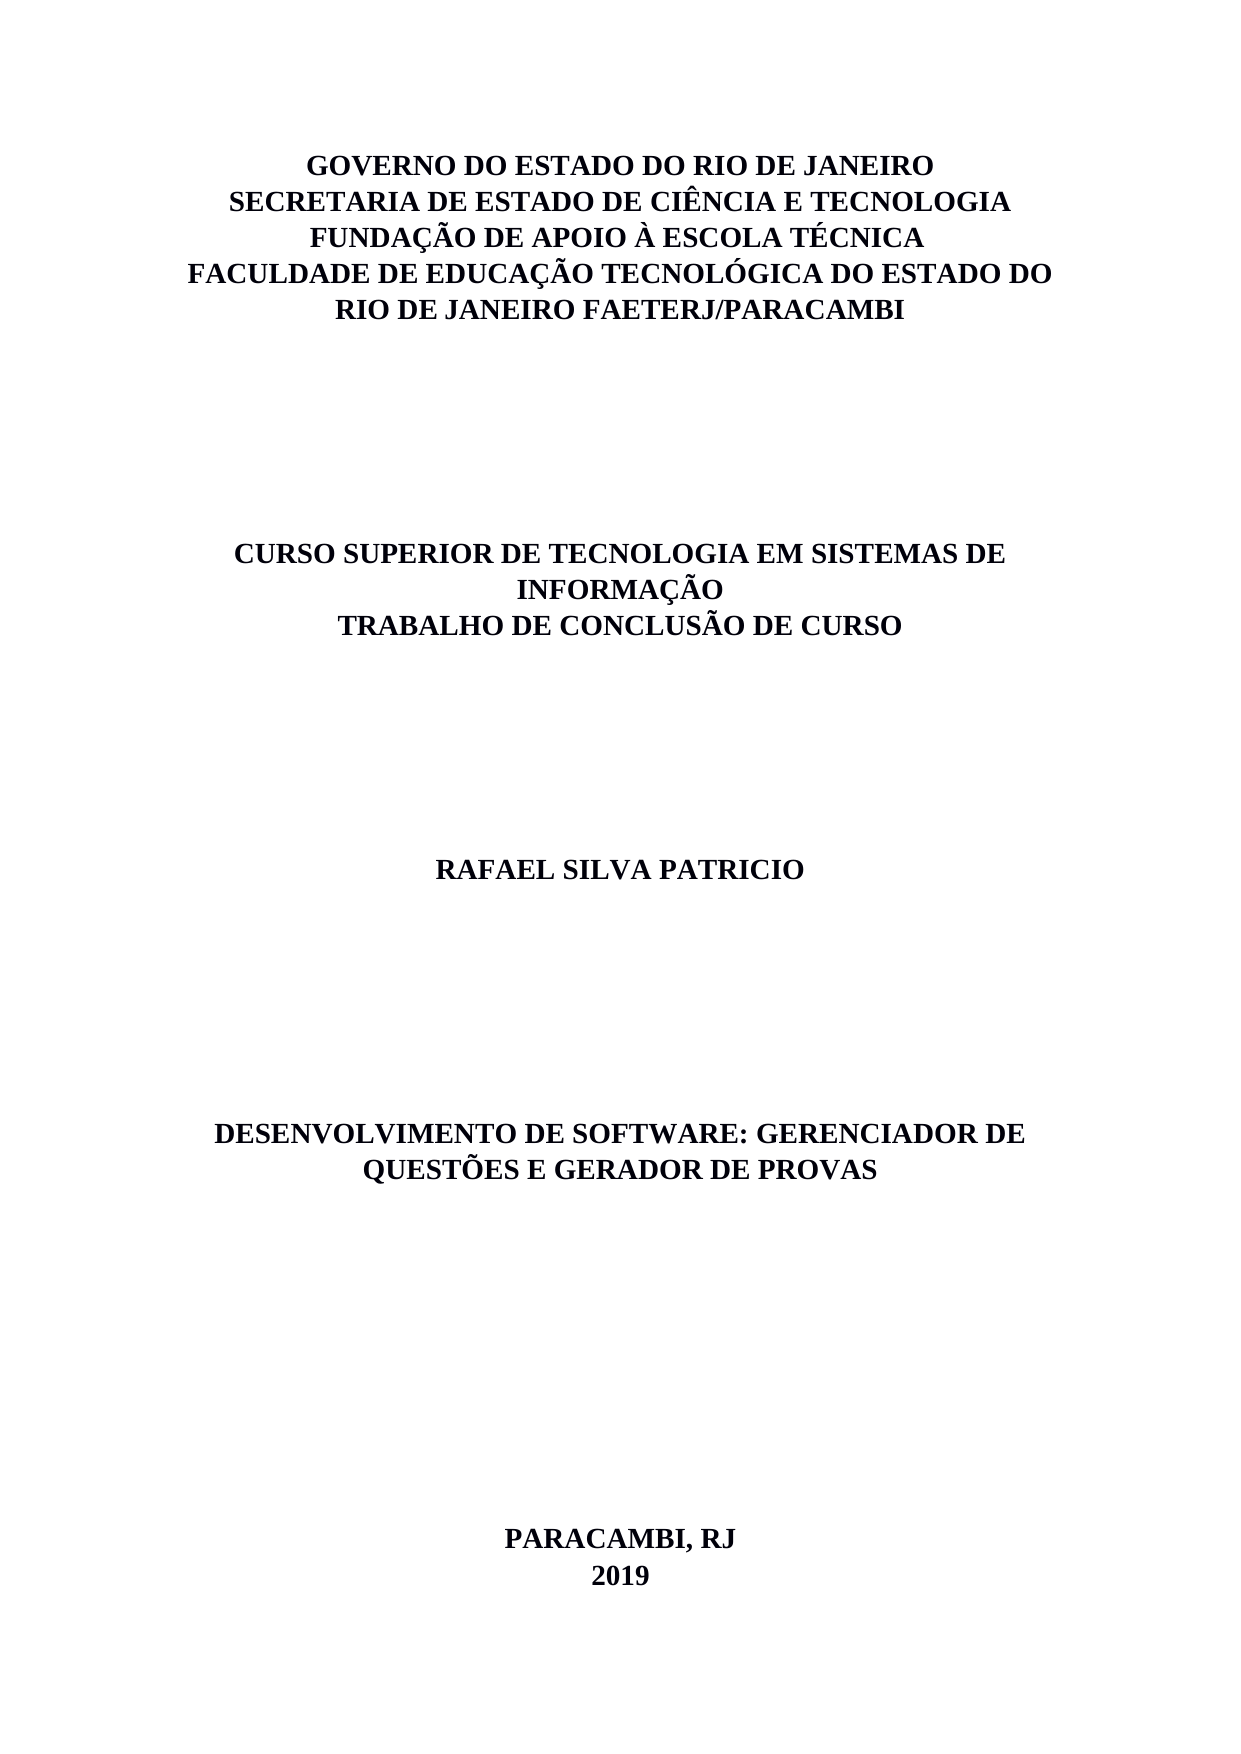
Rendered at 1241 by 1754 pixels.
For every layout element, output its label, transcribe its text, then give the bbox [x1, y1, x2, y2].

text GOVERNO DO ESTADO DO RIO DE JANEIRO SECRETARIA DE ESTADO DE CIÊNCIA E TECNOLOGIA FUNDAÇÃO DE APOIO À ESCOLA TÉCNICA FACULDADE DE EDUCAÇÃO TECNOLÓGICA DO ESTADO DO RIO DE JANEIRO FAETERJ/PARACAMBI [177, 148, 1063, 326]
text RAFAEL SILVA PATRICIO [177, 852, 1063, 885]
text CURSO SUPERIOR DE TECNOLOGIA EM SISTEMAS DE INFORMAÇÃO TRABALHO DE CONCLUSÃO DE CURSO [177, 536, 1063, 642]
text DESENVOLVIMENTO DE SOFTWARE: GERENCIADOR DE QUESTÕES E GERADOR DE PROVAS [177, 1116, 1063, 1186]
text PARACAMBI, RJ 2019 [177, 1522, 1063, 1591]
